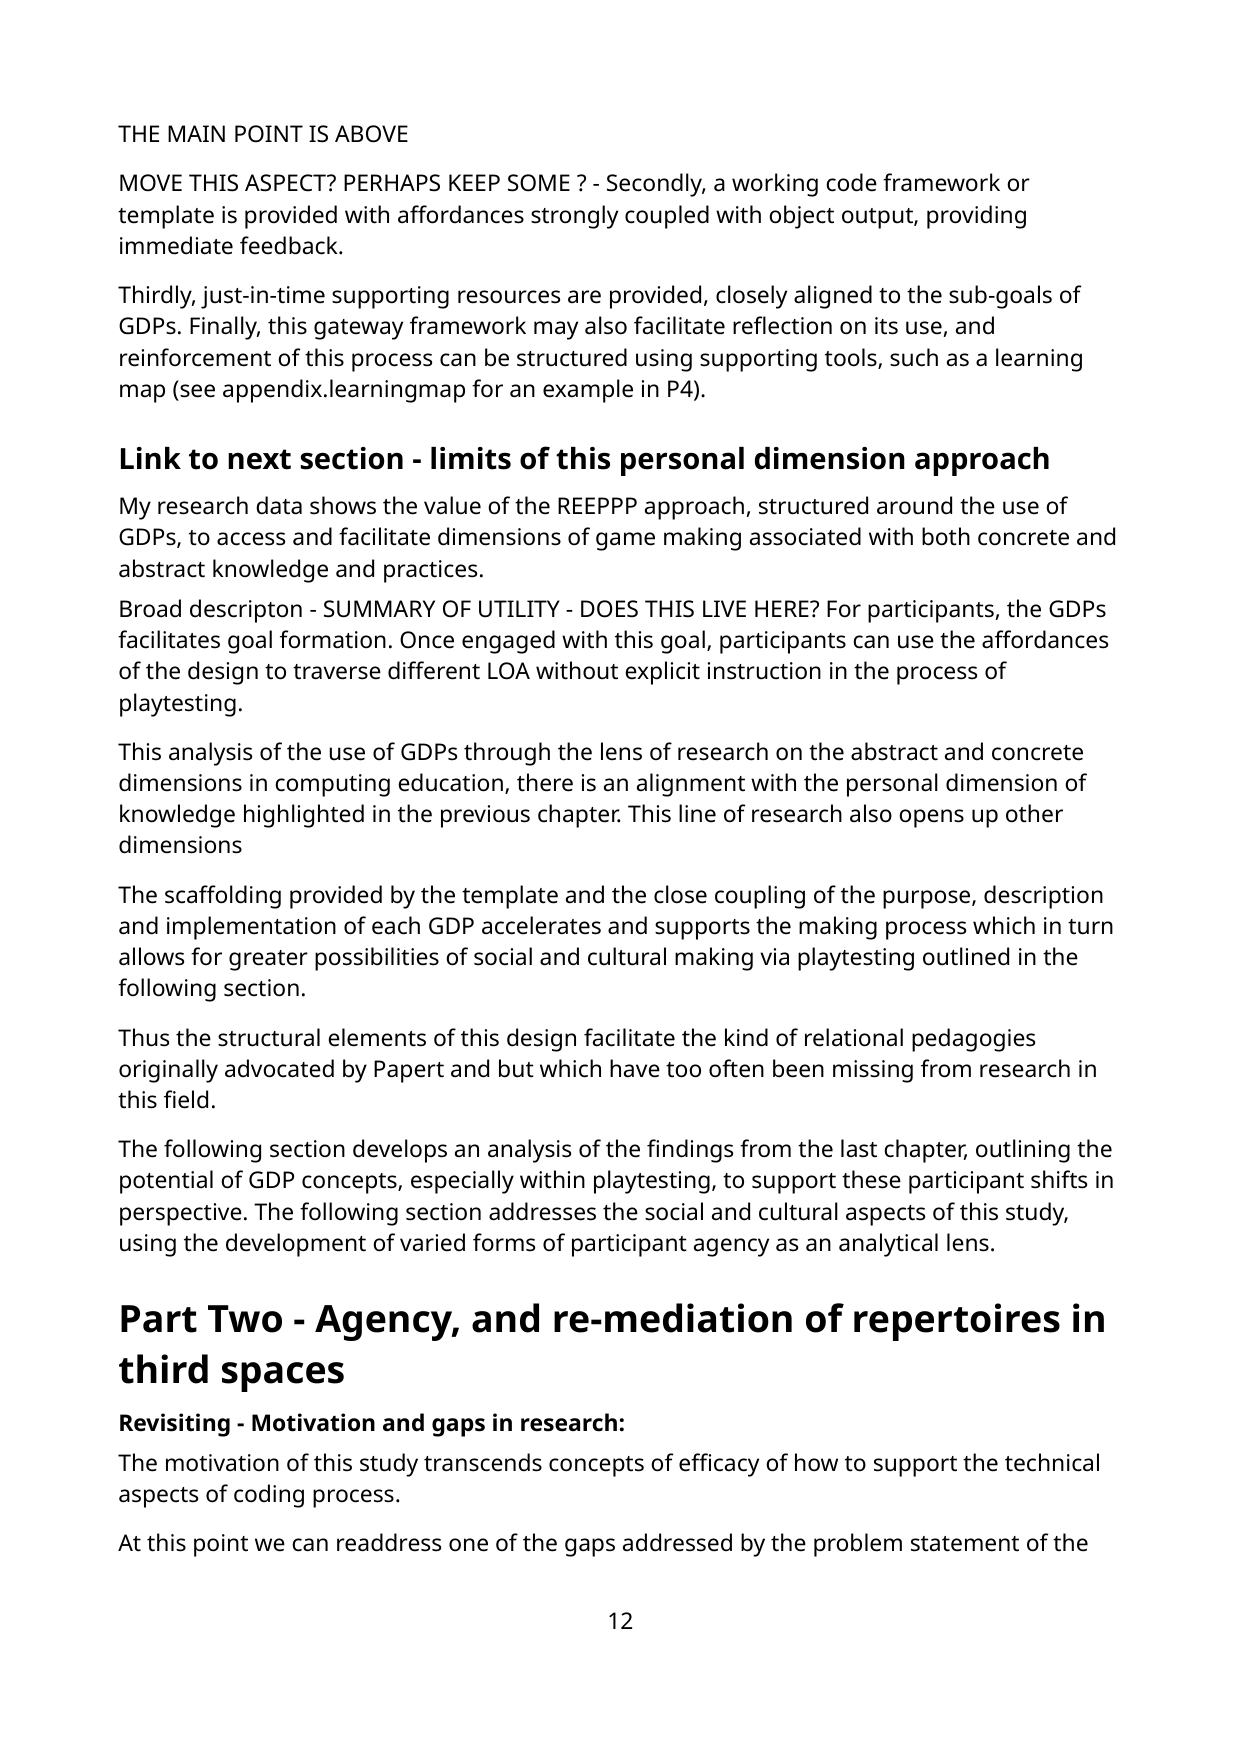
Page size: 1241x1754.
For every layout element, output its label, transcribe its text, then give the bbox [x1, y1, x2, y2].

text Broad descripton - SUMMARY OF UTILITY - DOES THIS LIVE HERE? For participants, the GDPs facilitates goal formation. Once engaged with this goal, participants can use the affordances of the design to traverse different LOA without explicit instruction in the process of playtesting. [118, 593, 1122, 718]
text THE MAIN POINT IS ABOVE [118, 118, 1122, 149]
text This analysis of the use of GDPs through the lens of research on the abstract and concrete dimensions in computing education, there is an alignment with the personal dimension of knowledge highlighted in the previous chapter. This line of research also opens up other dimensions [118, 736, 1122, 861]
text The motivation of this study transcends concepts of efficacy of how to support the technical aspects of coding process. [118, 1447, 1122, 1509]
text At this point we can readdress one of the gaps addressed by the problem statement of the [118, 1527, 1122, 1559]
text Revisiting - Motivation and gaps in research: [118, 1407, 1122, 1438]
text MOVE THIS ASPECT? PERHAPS KEEP SOME ? - Secondly, a working code framework or template is provided with affordances strongly coupled with object output, providing immediate feedback. [118, 167, 1122, 261]
text Thirdly, just-in-time supporting resources are provided, closely aligned to the sub-goals of GDPs. Finally, this gateway framework may also facilitate reflection on its use, and reinforcement of this process can be structured using supporting tools, such as a learning map (see appendix.learningmap for an example in P4). [118, 279, 1122, 404]
text The scaffolding provided by the template and the close coupling of the purpose, description and implementation of each GDP accelerates and supports the making process which in turn allows for greater possibilities of social and cultural making via playtesting outlined in the following section. [118, 879, 1122, 1004]
subtitle Part Two - Agency, and re-mediation of repertoires in third spaces [118, 1292, 1122, 1394]
text The following section develops an analysis of the findings from the last chapter, outlining the potential of GDP concepts, especially within playtesting, to support these participant shifts in perspective. The following section addresses the social and cultural aspects of this study, using the development of varied forms of participant agency as an analytical lens. [118, 1133, 1122, 1258]
subtitle Link to next section - limits of this personal dimension approach [118, 438, 1122, 478]
text Thus the structural elements of this design facilitate the kind of relational pedagogies originally advocated by Papert and but which have too often been missing from research in this field. [118, 1022, 1122, 1115]
text My research data shows the value of the REEPPP approach, structured around the use of GDPs, to access and facilitate dimensions of game making associated with both concrete and abstract knowledge and practices. [118, 490, 1122, 584]
